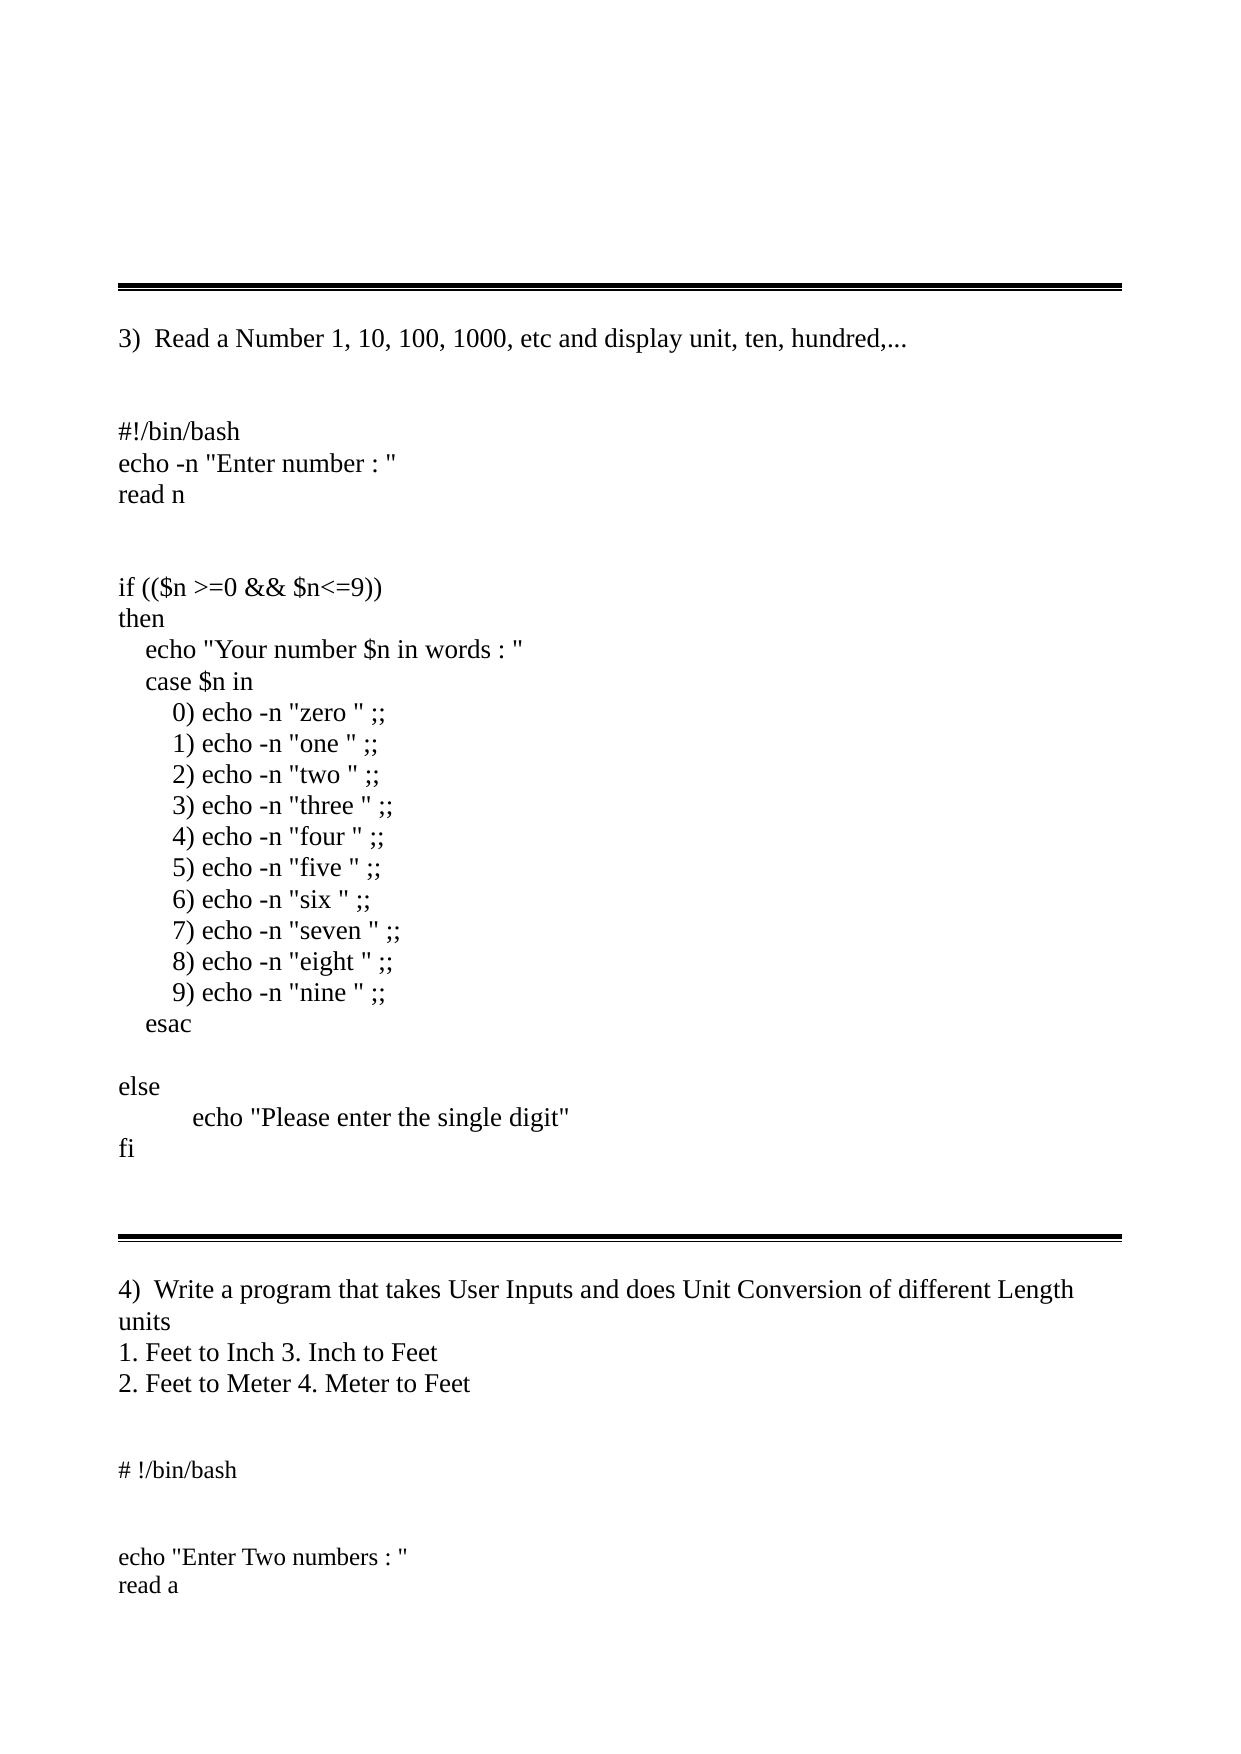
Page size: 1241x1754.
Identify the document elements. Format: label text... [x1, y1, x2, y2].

text #!/bin/bash [118, 416, 1122, 447]
text 5) echo -n "five " ;; [118, 852, 1122, 883]
text else [118, 1069, 1122, 1101]
text 7) echo -n "seven " ;; [118, 914, 1122, 945]
text 3) echo -n "three " ;; [118, 789, 1122, 820]
text echo "Your number $n in words : " [118, 633, 1122, 665]
text 1) echo -n "one " ;; [118, 727, 1122, 758]
text read n [118, 478, 1122, 509]
text 8) echo -n "eight " ;; [118, 945, 1122, 976]
text read a [118, 1571, 1122, 1599]
text 1. Feet to Inch 3. Inch to Feet [118, 1336, 1122, 1367]
text echo "Enter Two numbers : " [118, 1542, 1122, 1571]
text # !/bin/bash [118, 1456, 1122, 1484]
text echo -n "Enter number : " [118, 447, 1122, 478]
text if (($n >=0 && $n<=9)) [118, 571, 1122, 602]
text 6) echo -n "six " ;; [118, 883, 1122, 914]
text 3) Read a Number 1, 10, 100, 1000, etc and display unit, ten, hundred,... [118, 322, 1122, 353]
text 2) echo -n "two " ;; [118, 758, 1122, 789]
text 9) echo -n "nine " ;; [118, 976, 1122, 1007]
text 4) Write a program that takes User Inputs and does Unit Conversion of different Length units [118, 1273, 1122, 1336]
text esac [118, 1007, 1122, 1038]
text then [118, 602, 1122, 633]
text case $n in [118, 665, 1122, 696]
text echo "Please enter the single digit" [118, 1101, 1122, 1132]
text 4) echo -n "four " ;; [118, 820, 1122, 852]
text 0) echo -n "zero " ;; [118, 696, 1122, 727]
text 2. Feet to Meter 4. Meter to Feet [118, 1367, 1122, 1398]
text fi [118, 1132, 1122, 1163]
